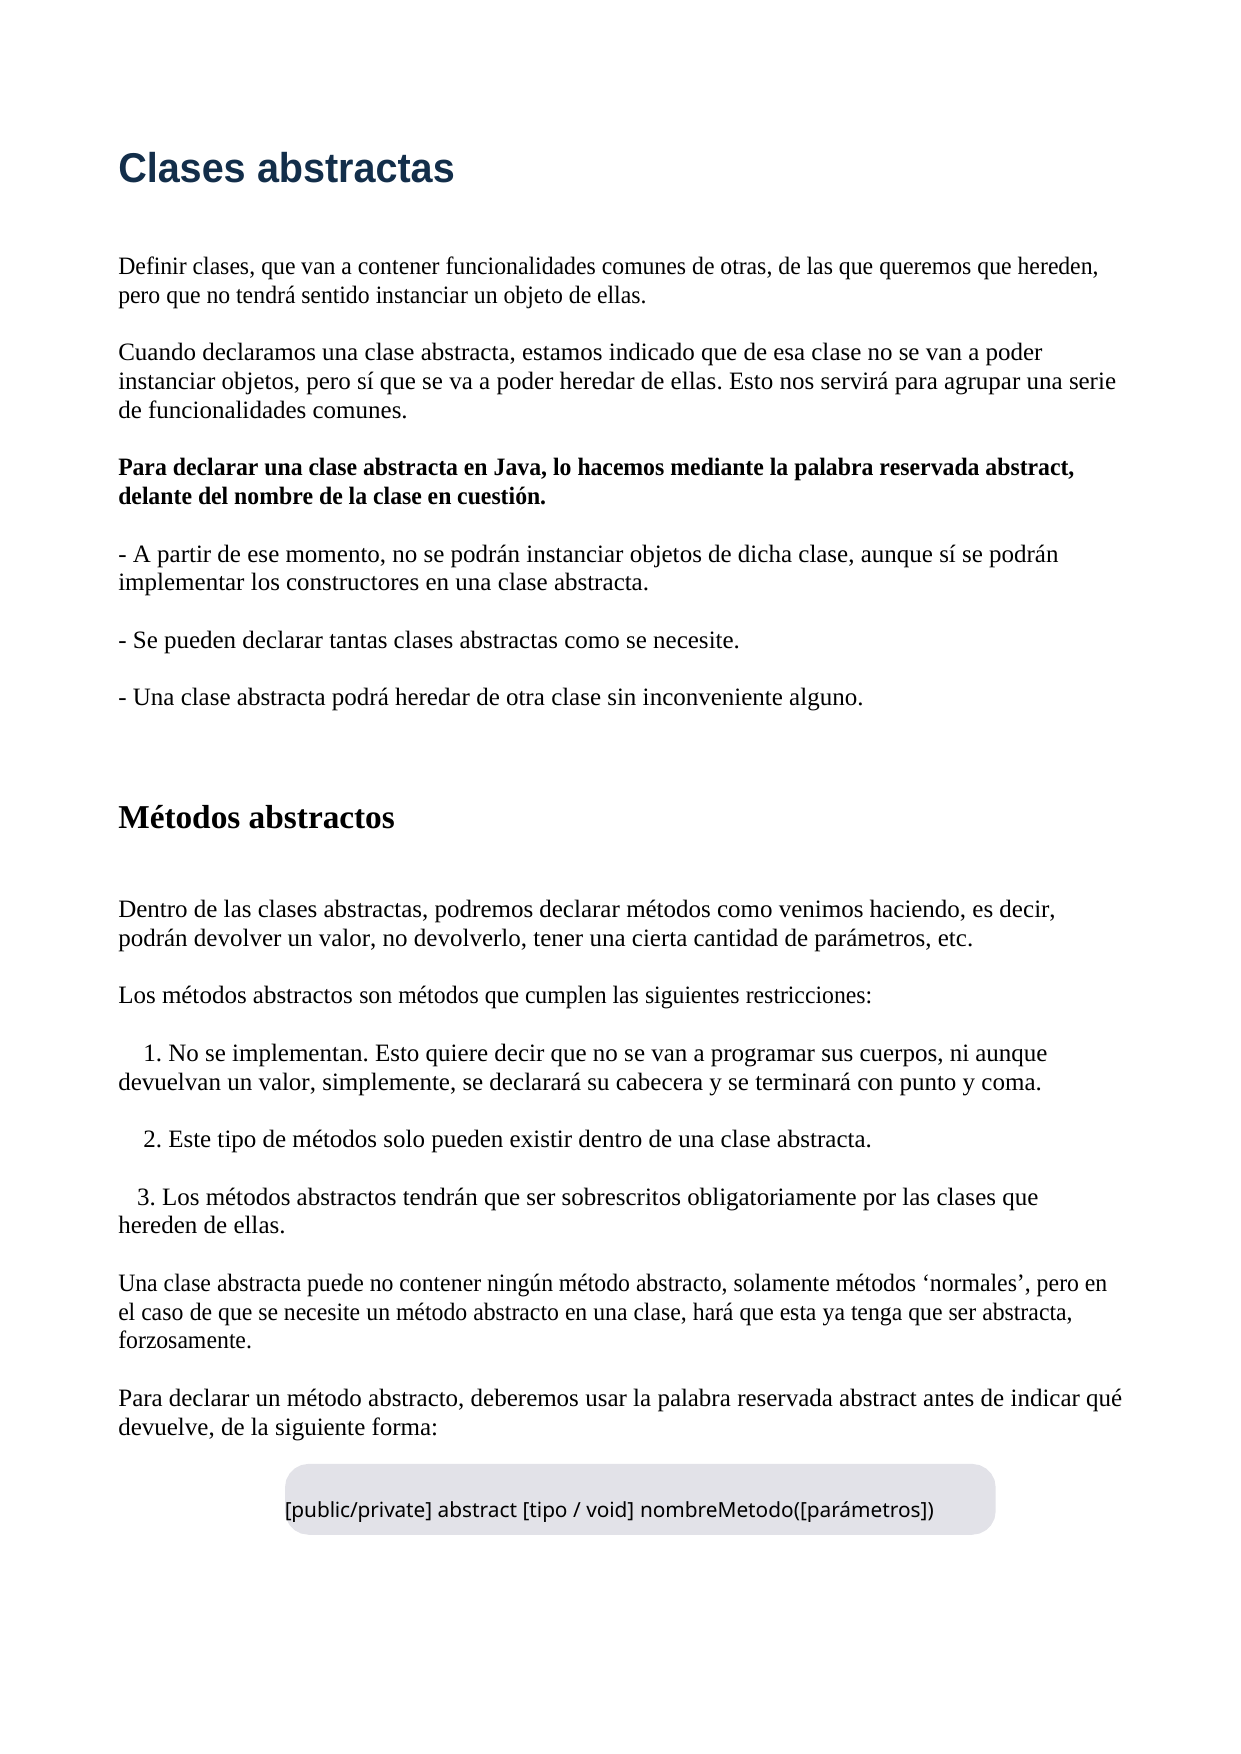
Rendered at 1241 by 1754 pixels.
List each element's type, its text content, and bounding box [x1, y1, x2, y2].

text Dentro de las clases abstractas, podremos declarar métodos como venimos haciendo, es decir, podrán devolver un valor, no devolverlo, tener una cierta cantidad de parámetros, etc. [118, 894, 1123, 952]
text Métodos abstractos [118, 798, 1123, 836]
text Los métodos abstractos son métodos que cumplen las siguientes restricciones: [118, 980, 1123, 1009]
text 2. Este tipo de métodos solo pueden existir dentro de una clase abstracta. [118, 1124, 1123, 1153]
text 3. Los métodos abstractos tendrán que ser sobrescritos obligatoriamente por las clases que hereden de ellas. [118, 1182, 1123, 1239]
text - Se pueden declarar tantas clases abstractas como se necesite. [118, 625, 1123, 654]
text - Una clase abstracta podrá heredar de otra clase sin inconveniente alguno. [118, 682, 1123, 711]
text Una clase abstracta puede no contener ningún método abstracto, solamente métodos ‘normales’, pero en el caso de que se necesite un método abstracto en una clase, hará que esta ya tenga que ser abstracta, forzosamente. [118, 1268, 1123, 1354]
text - A partir de ese momento, no se podrán instanciar objetos de dicha clase, aunque sí se podrán implementar los constructores en una clase abstracta. [118, 539, 1123, 596]
text Definir clases, que van a contener funcionalidades comunes de otras, de las que queremos que hereden, pero que no tendrá sentido instanciar un objeto de ellas. [118, 251, 1123, 309]
text 1. No se implementan. Esto quiere decir que no se van a programar sus cuerpos, ni aunque devuelvan un valor, simplemente, se declarará su cabecera y se terminará con punto y coma. [118, 1038, 1123, 1095]
text Cuando declaramos una clase abstracta, estamos indicado que de esa clase no se van a poder instanciar objetos, pero sí que se va a poder heredar de ellas. Esto nos servirá para agrupar una serie de funcionalidades comunes. [118, 337, 1123, 424]
text Para declarar una clase abstracta en Java, lo hacemos mediante la palabra reservada abstract, delante del nombre de la clase en cuestión. [118, 452, 1123, 510]
subtitle Clases abstractas [118, 143, 1123, 191]
text Para declarar un método abstracto, deberemos usar la palabra reservada abstract antes de indicar qué devuelve, de la siguiente forma: [118, 1383, 1123, 1440]
